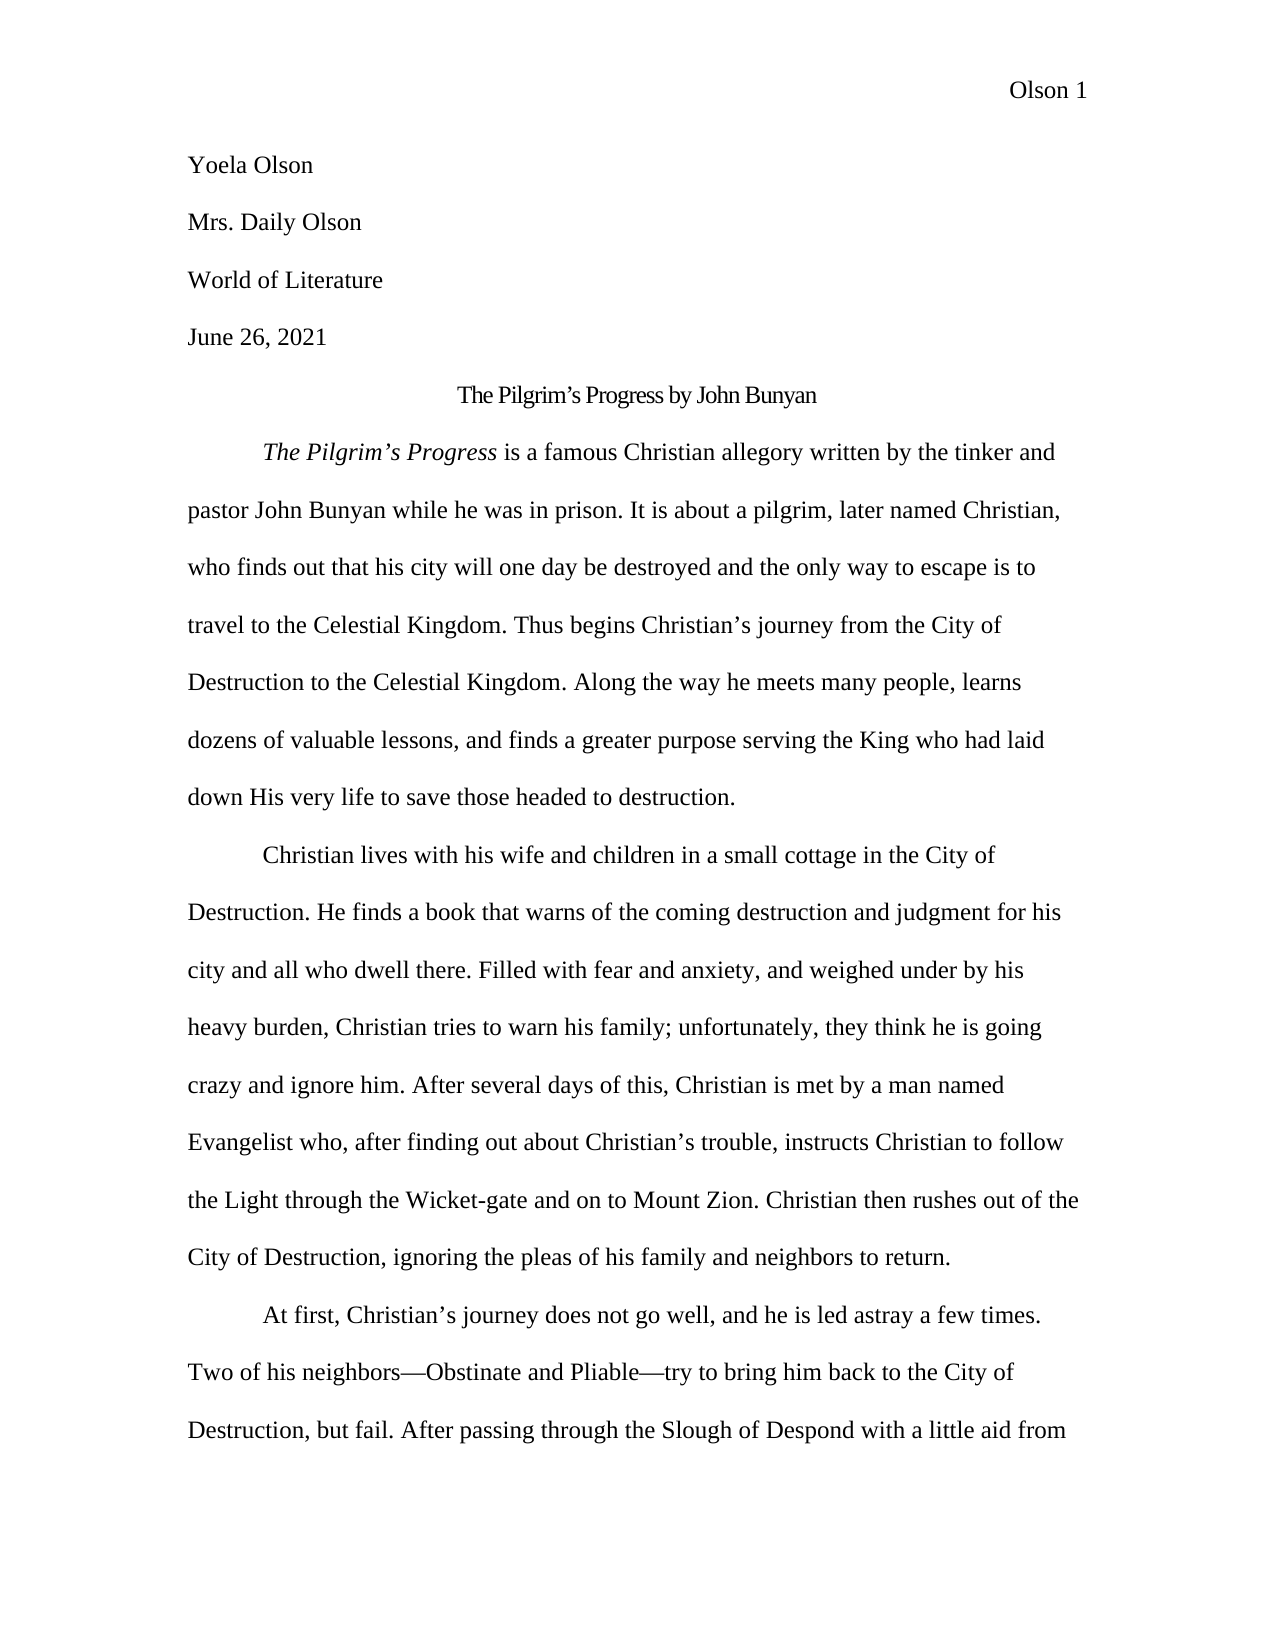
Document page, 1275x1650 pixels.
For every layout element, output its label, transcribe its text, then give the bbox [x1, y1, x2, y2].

text World of Literature [187, 265, 1087, 294]
text The Pilgrim’s Progress is a famous Christian allegory written by the tinker and pastor John Bunyan while he was in prison. It is about a pilgrim, later named Christian, who finds out that his city will one day be destroyed and the only way to escape is to travel to the Celestial Kingdom. Thus begins Christian’s journey from the City of Destruction to the Celestial Kingdom. Along the way he meets many people, learns dozens of valuable lessons, and finds a greater purpose serving the King who had laid down His very life to save those headed to destruction. [187, 437, 1087, 811]
text Yoela Olson [187, 150, 1087, 179]
title The Pilgrim’s Progress by John Bunyan [187, 380, 1087, 409]
text At first, Christian’s journey does not go well, and he is led astray a few times. Two of his neighbors—Obstinate and Pliable—try to bring him back to the City of Destruction, but fail. After passing through the Slough of Despond with a little aid from [187, 1300, 1087, 1444]
text Mrs. Daily Olson [187, 207, 1087, 236]
text June 26, 2021 [187, 322, 1087, 351]
text Christian lives with his wife and children in a small cottage in the City of Destruction. He finds a book that warns of the coming destruction and judgment for his city and all who dwell there. Filled with fear and anxiety, and weighed under by his heavy burden, Christian tries to warn his family; unfortunately, they think he is going crazy and ignore him. After several days of this, Christian is met by a man named Evangelist who, after finding out about Christian’s trouble, instructs Christian to follow the Light through the Wicket-gate and on to Mount Zion. Christian then rushes out of the City of Destruction, ignoring the pleas of his family and neighbors to return. [187, 840, 1087, 1271]
